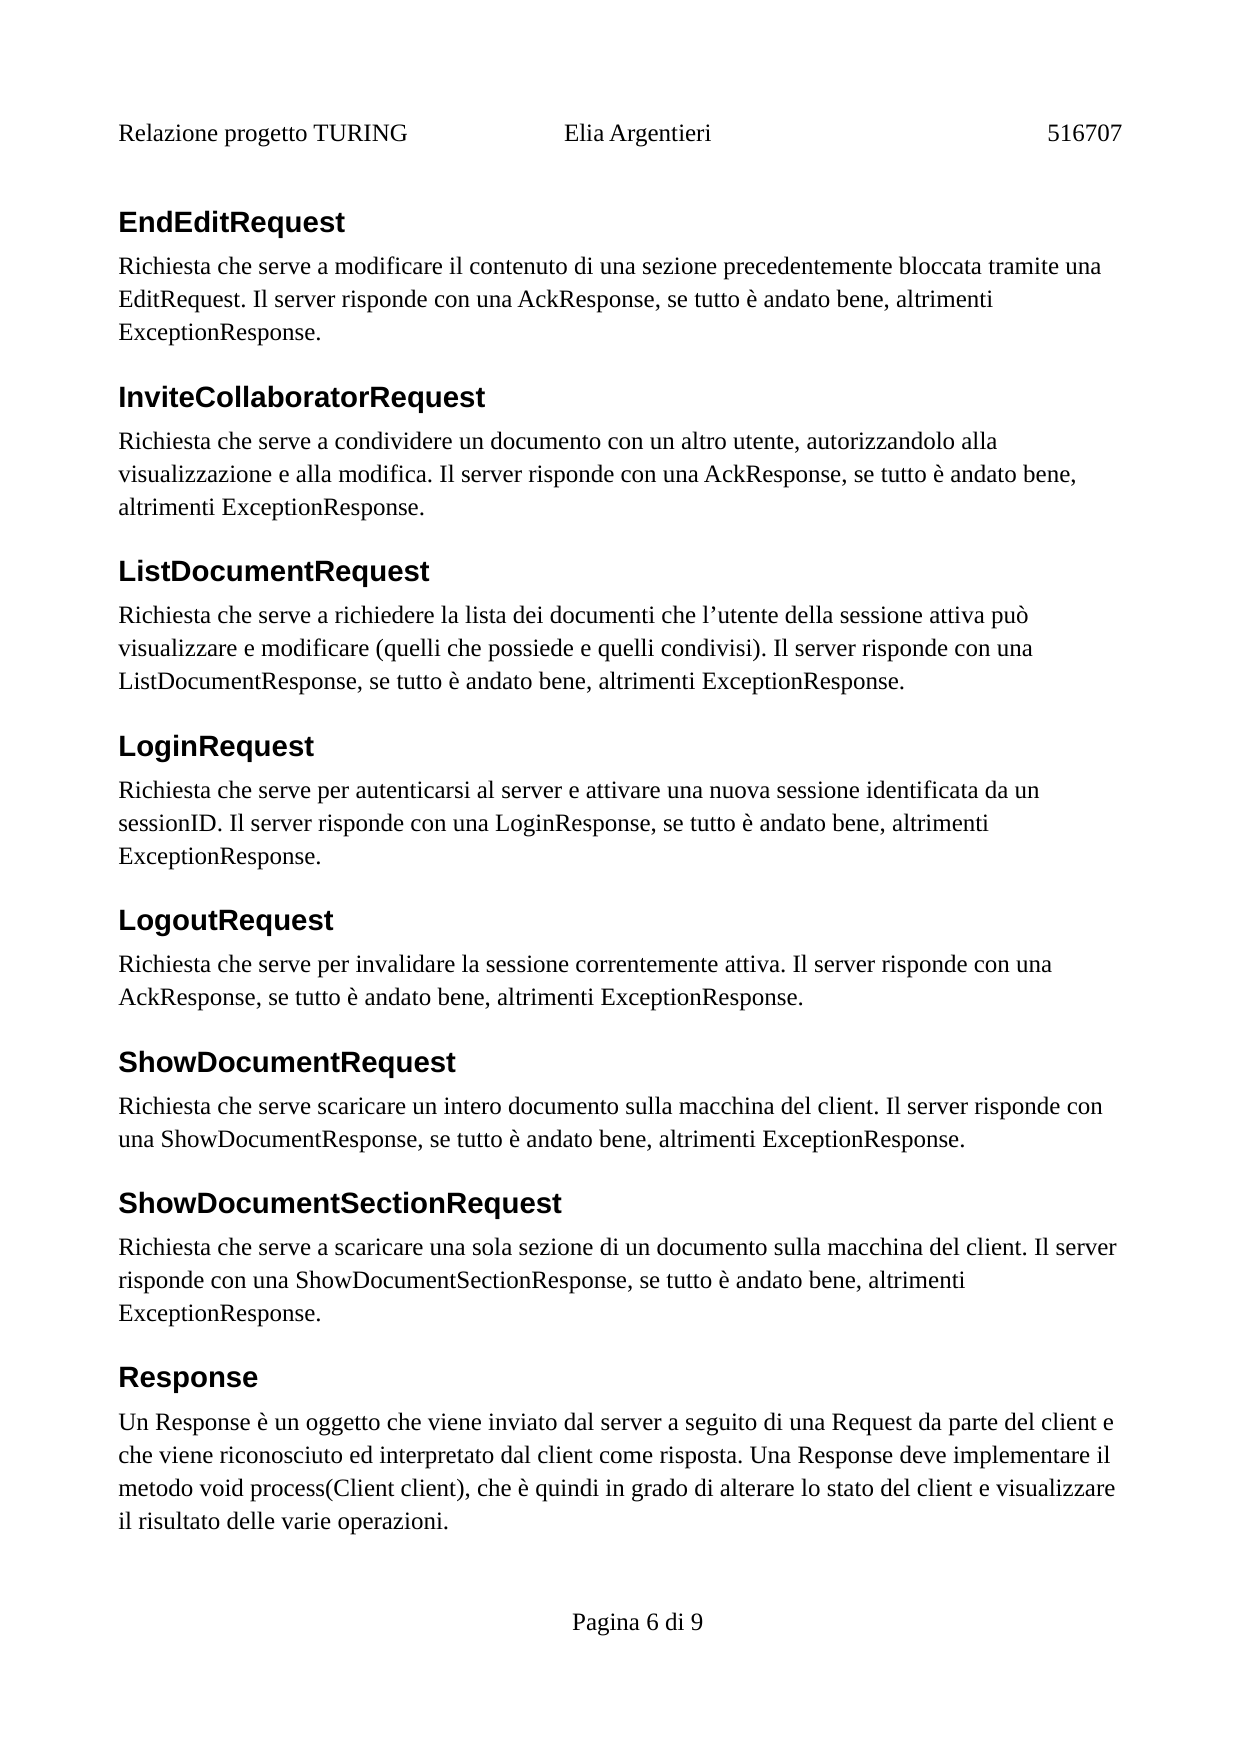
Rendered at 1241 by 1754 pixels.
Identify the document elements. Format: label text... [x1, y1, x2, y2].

text Un Response è un oggetto che viene inviato dal server a seguito di una Request da parte del client e che viene riconosciuto ed interpretato dal client come risposta. Una Response deve implementare il metodo void process(Client client), che è quindi in grado di alterare lo stato del client e visualizzare il risultato delle varie operazioni. [118, 1407, 1122, 1534]
text Richiesta che serve a scaricare una sola sezione di un documento sulla macchina del client. Il server risponde con una ShowDocumentSectionResponse, se tutto è andato bene, altrimenti ExceptionResponse. [118, 1232, 1122, 1327]
subtitle LogoutRequest [118, 903, 1122, 937]
text Richiesta che serve per invalidare la sessione correntemente attiva. Il server risponde con una AckResponse, se tutto è andato bene, altrimenti ExceptionResponse. [118, 949, 1122, 1011]
subtitle LoginRequest [118, 728, 1122, 762]
text Richiesta che serve a modificare il contenuto di una sezione precedentemente bloccata tramite una EditRequest. Il server risponde con una AckResponse, se tutto è andato bene, altrimenti ExceptionResponse. [118, 251, 1122, 346]
text Richiesta che serve a richiedere la lista dei documenti che l’utente della sessione attiva può visualizzare e modificare (quelli che possiede e quelli condivisi). Il server risponde con una ListDocumentResponse, se tutto è andato bene, altrimenti ExceptionResponse. [118, 600, 1122, 695]
subtitle ShowDocumentSectionRequest [118, 1186, 1122, 1220]
subtitle InviteCollaboratorRequest [118, 379, 1122, 413]
subtitle EndEditRequest [118, 205, 1122, 239]
subtitle ListDocumentRequest [118, 554, 1122, 588]
text Richiesta che serve scaricare un intero documento sulla macchina del client. Il server risponde con una ShowDocumentResponse, se tutto è andato bene, altrimenti ExceptionResponse. [118, 1091, 1122, 1152]
text Richiesta che serve a condividere un documento con un altro utente, autorizzandolo alla visualizzazione e alla modifica. Il server risponde con una AckResponse, se tutto è andato bene, altrimenti ExceptionResponse. [118, 426, 1122, 521]
text Richiesta che serve per autenticarsi al server e attivare una nuova sessione identificata da un sessionID. Il server risponde con una LoginResponse, se tutto è andato bene, altrimenti ExceptionResponse. [118, 775, 1122, 869]
subtitle ShowDocumentRequest [118, 1044, 1122, 1078]
subtitle Response [118, 1360, 1122, 1394]
